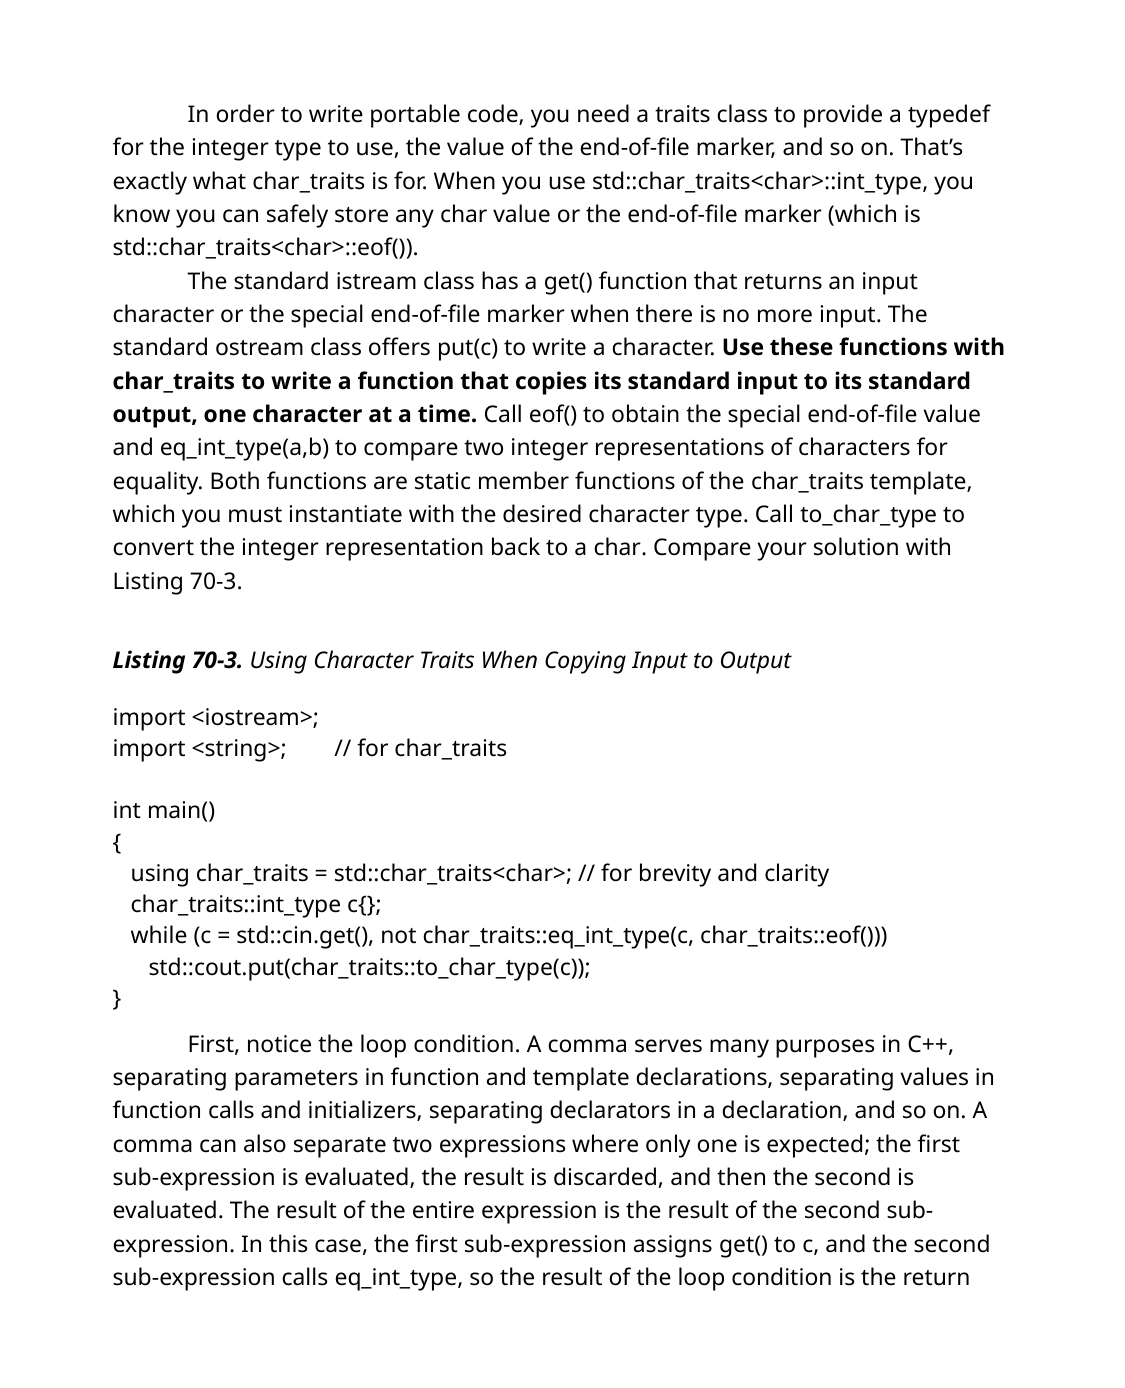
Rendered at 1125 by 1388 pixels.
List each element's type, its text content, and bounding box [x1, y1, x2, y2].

text import <iostream>; [112, 701, 1012, 732]
text while (c = std::cin.get(), not char_traits::eq_int_type(c, char_traits::eof())) [112, 919, 1012, 951]
text In order to write portable code, you need a traits class to provide a typedef for the integer type to use, the value of the end-of-file marker, and so on. That’s exactly what char_traits is for. When you use std::char_traits<char>::int_type, you know you can safely store any char value or the end-of-file marker (which is std::char_traits<char>::eof()). [112, 96, 1012, 263]
text using char_traits = std::char_traits<char>; // for brevity and clarity [112, 857, 1012, 888]
text { [112, 826, 1012, 857]
text import <string>; // for char_traits [112, 732, 1012, 763]
text The standard istream class has a get() function that returns an input character or the special end-of-file marker when there is no more input. The standard ostream class offers put(c) to write a character. Use these functions with char_traits to write a function that copies its standard input to its standard output, one character at a time. Call eof() to obtain the special end-of-file value and eq_int_type(a,b) to compare two integer representations of characters for equality. Both functions are static member functions of the char_traits template, which you must instantiate with the desired character type. Call to_char_type to convert the integer representation back to a char. Compare your solution with Listing 70-3. [112, 263, 1012, 596]
text Listing 70-3. Using Character Traits When Copying Input to Output [112, 644, 1012, 675]
text char_traits::int_type c{}; [112, 888, 1012, 919]
text std::cout.put(char_traits::to_char_type(c)); [112, 951, 1012, 982]
text First, notice the loop condition. A comma serves many purposes in C++, separating parameters in function and template declarations, separating values in function calls and initializers, separating declarators in a declaration, and so on. A comma can also separate two expressions where only one is expected; the first sub-expression is evaluated, the result is discarded, and then the second is evaluated. The result of the entire expression is the result of the second sub-expression. In this case, the first sub-expression assigns get() to c, and the second sub-expression calls eq_int_type, so the result of the loop condition is the return [112, 1026, 1012, 1292]
text int main() [112, 794, 1012, 826]
text } [112, 982, 1012, 1013]
